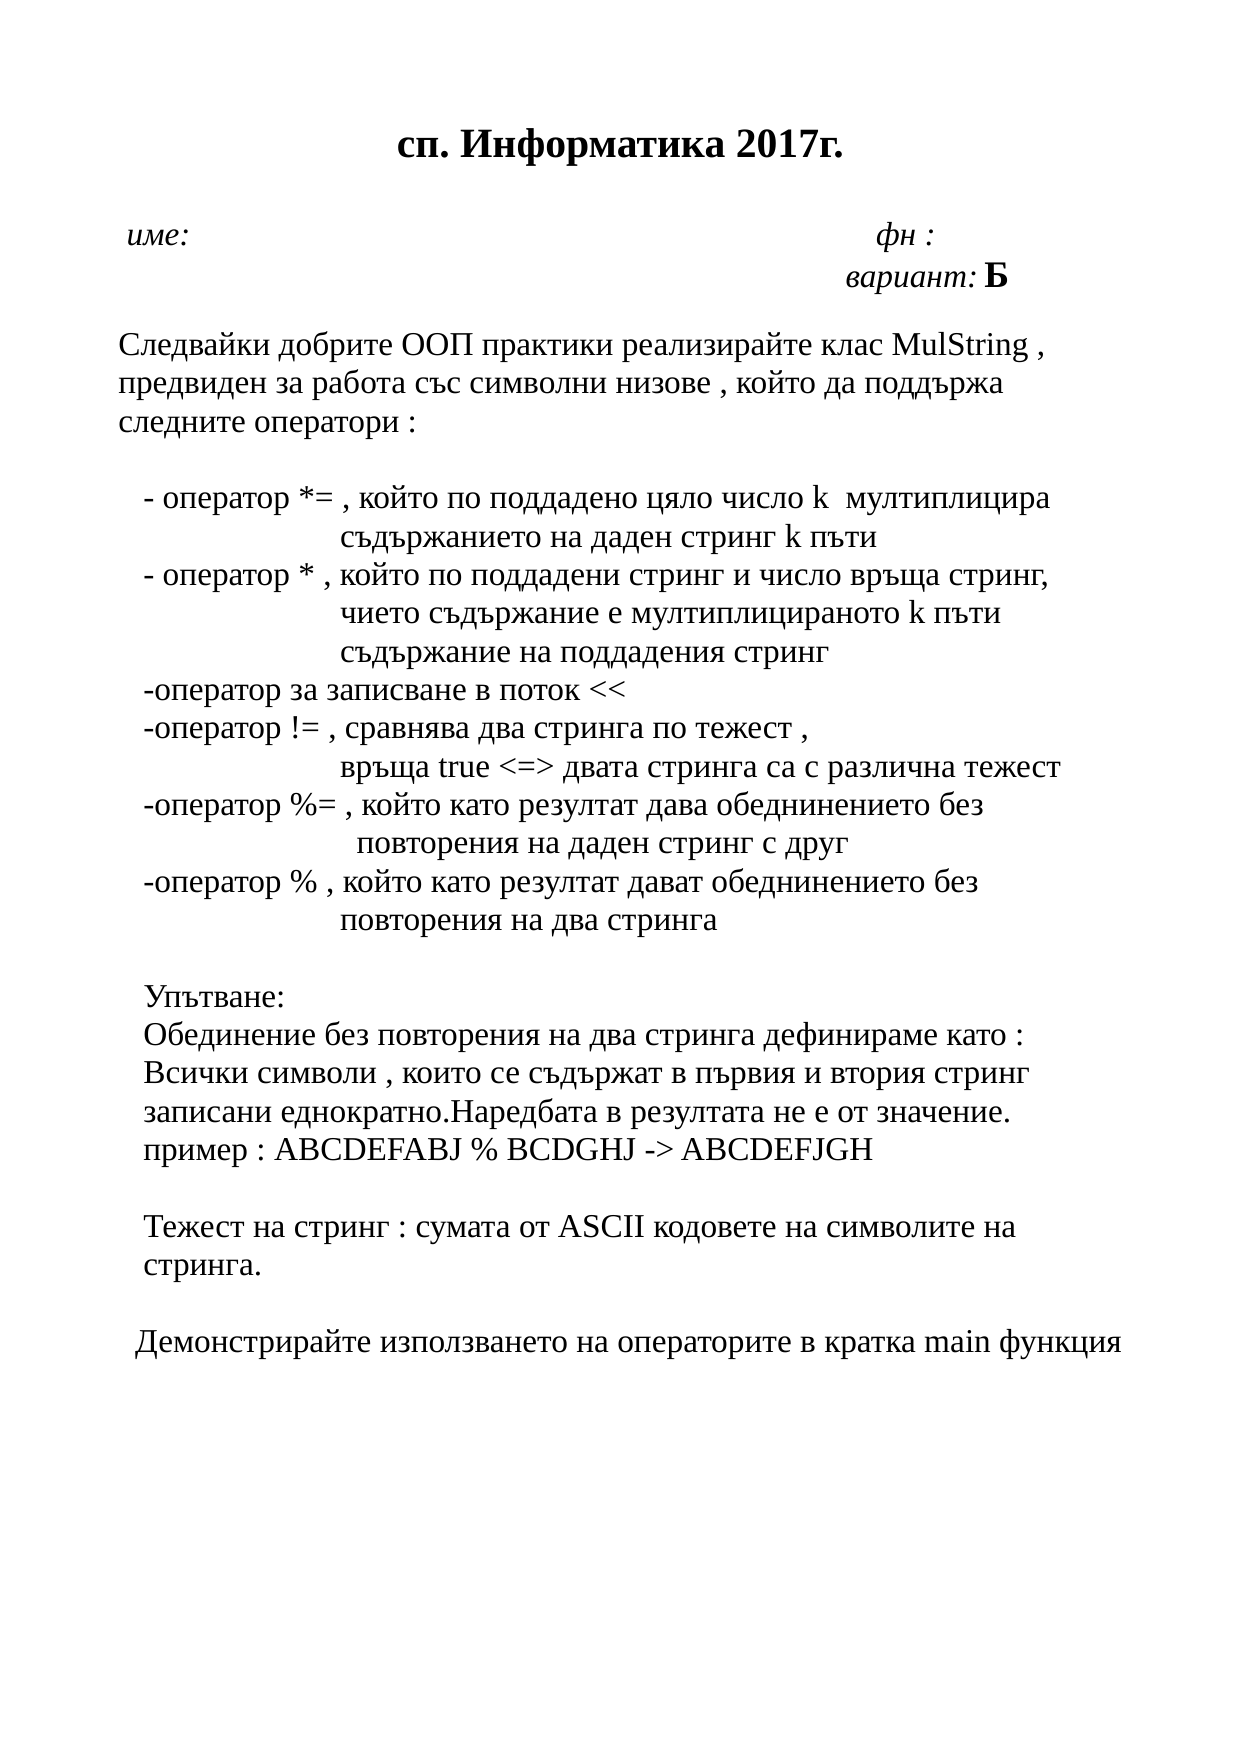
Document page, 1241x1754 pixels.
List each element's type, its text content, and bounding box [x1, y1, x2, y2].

text - оператор * , който по поддадени стринг и число връща стринг, чието съдържание е мултиплицираното k пъти съдържание на поддадения стринг [118, 554, 1122, 669]
text връща true <=> двата стринга са с различна тежест [118, 746, 1122, 784]
text -оператор != , сравнява два стринга по тежест , [118, 707, 1122, 746]
text име: фн : [118, 214, 1122, 252]
text - оператор *= , който по поддадено цяло число k мултиплицира [118, 477, 1122, 516]
text стринга. [118, 1244, 1122, 1282]
text вариант: Б [118, 252, 1122, 295]
text -оператор % , който като резултат дават обеднинението без повторения на два стринга [118, 861, 1122, 937]
text Тежест на стринг : сумата от ASCII кодовете на символите на [118, 1206, 1122, 1244]
text -оператор за записване в поток << [118, 669, 1122, 707]
text сп. Информатика 2017г. [118, 118, 1122, 166]
text записани еднократно.Наредбата в резултата не е от значение. [118, 1091, 1122, 1129]
text пример : ABCDEFABJ % BCDGHJ -> ABCDEFJGH [118, 1129, 1122, 1167]
text Всички символи , които се съдържат в първия и втория стринг [118, 1052, 1122, 1091]
text -оператор %= , който като резултат дава обеднинението без повторения на даден стринг с друг [118, 784, 1122, 861]
text съдържанието на даден стринг k пъти [118, 516, 1122, 554]
text Следвайки добрите ООП практики реализирайте клас MulString , предвиден за работа със символни низове , който да поддържа следните оператори : [118, 324, 1122, 439]
text Обединение без повторения на два стринга дефинираме като : [118, 1014, 1122, 1052]
text Демонстрирайте използването на операторите в кратка main функция [118, 1321, 1122, 1359]
text Упътване: [118, 976, 1122, 1014]
